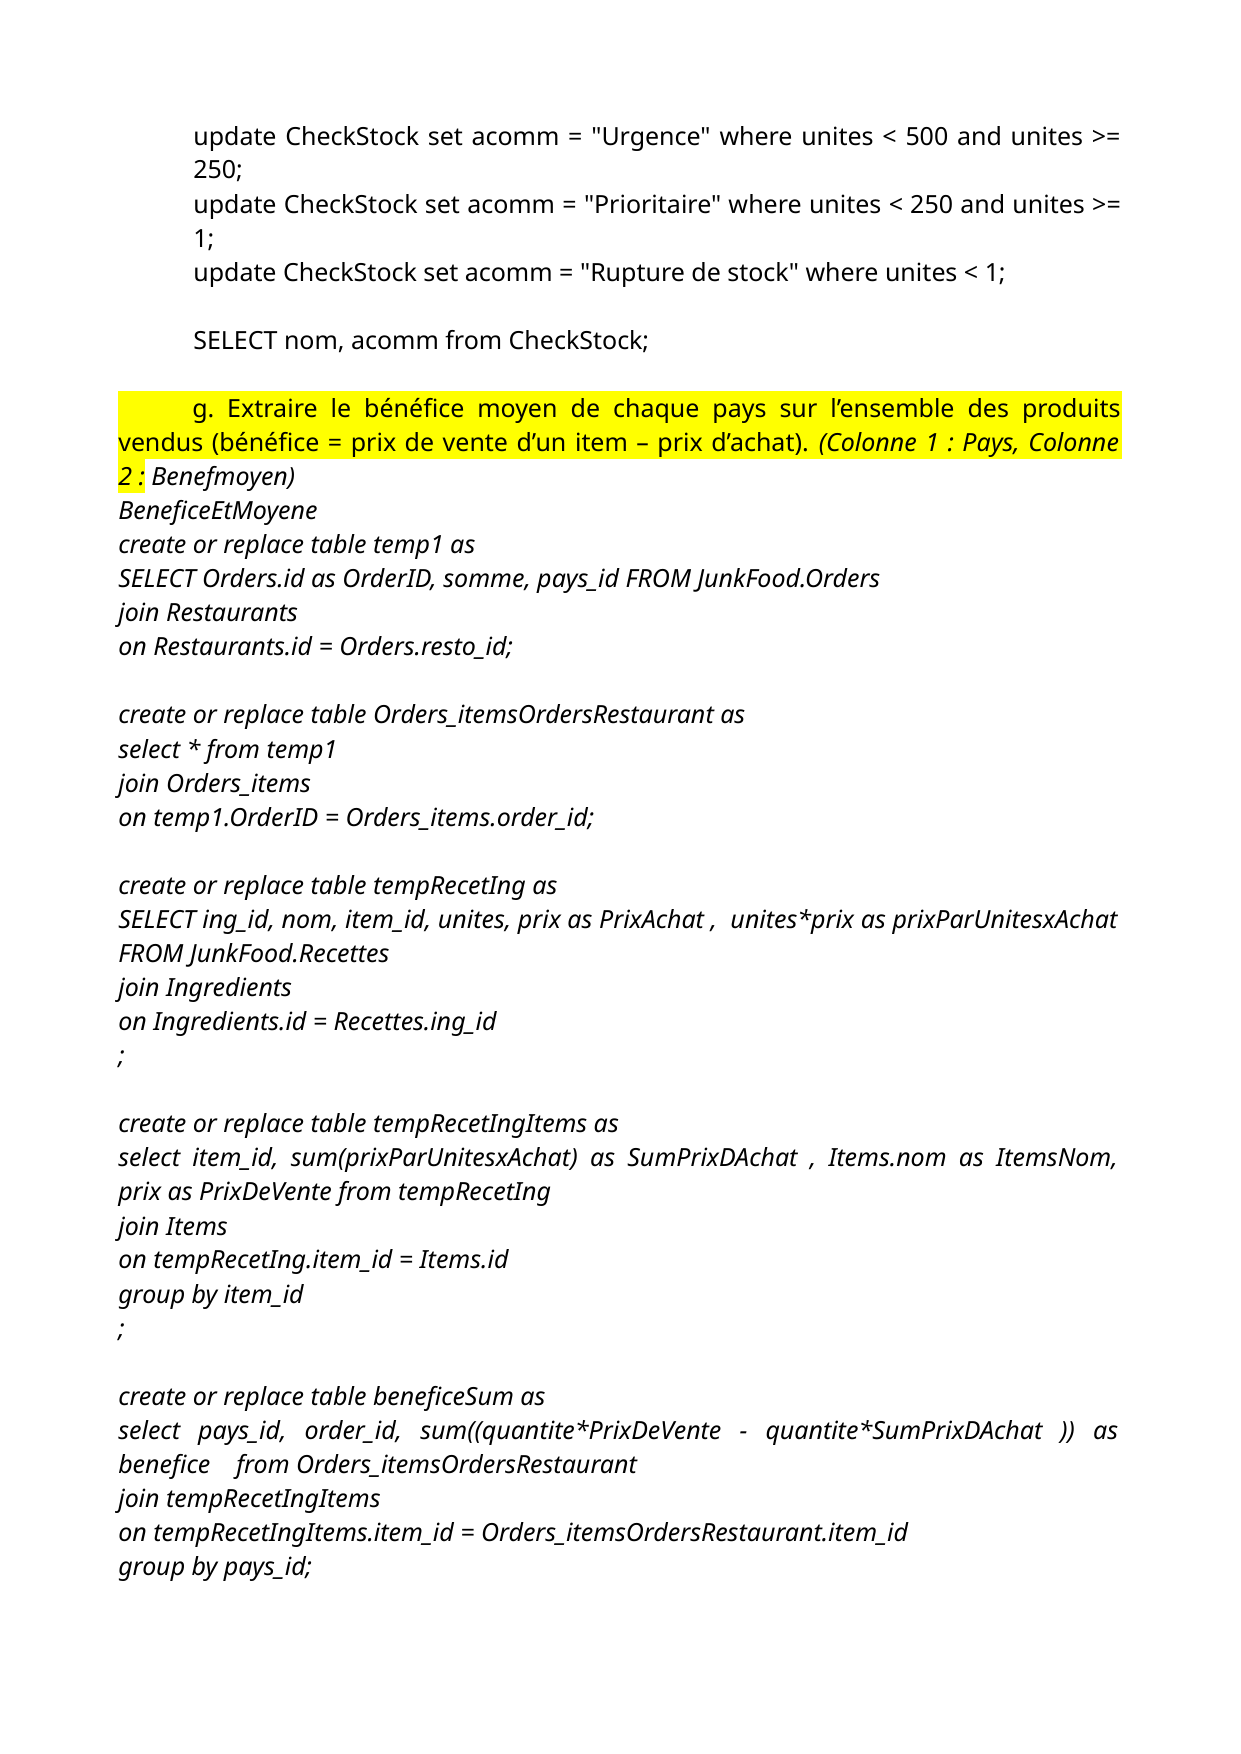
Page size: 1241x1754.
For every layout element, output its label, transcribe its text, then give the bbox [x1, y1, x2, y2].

text select pays_id, order_id, sum((quantite*PrixDeVente - quantite*SumPrixDAchat )) as benefice from Orders_itemsOrdersRestaurant [118, 1412, 1122, 1481]
text create or replace table beneficeSum as [118, 1378, 1122, 1412]
text join Restaurants [118, 595, 1122, 629]
text BeneficeEtMoyene [118, 493, 1122, 527]
text on Ingredients.id = Recettes.ing_id [118, 1004, 1122, 1038]
text select item_id, sum(prixParUnitesxAchat) as SumPrixDAchat , Items.nom as ItemsNom, prix as PrixDeVente from tempRecetIng [118, 1140, 1122, 1208]
text SELECT ing_id, nom, item_id, unites, prix as PrixAchat , unites*prix as prixParUnitesxAchat FROM JunkFood.Recettes [118, 902, 1122, 970]
text create or replace table temp1 as [118, 527, 1122, 561]
text group by item_id [118, 1276, 1122, 1310]
text on temp1.OrderID = Orders_items.order_id; [118, 799, 1122, 833]
text group by pays_id; [118, 1549, 1122, 1583]
list update CheckStock set acomm = "Prioritaire" where unites < 250 and unites >= 1; [193, 186, 1122, 254]
text join tempRecetIngItems [118, 1481, 1122, 1515]
text join Items [118, 1208, 1122, 1242]
text SELECT Orders.id as OrderID, somme, pays_id FROM JunkFood.Orders [118, 561, 1122, 595]
text create or replace table tempRecetIng as [118, 867, 1122, 902]
text join Ingredients [118, 970, 1122, 1004]
text ; [118, 1038, 1122, 1072]
text create or replace table tempRecetIngItems as [118, 1106, 1122, 1140]
list SELECT nom, acomm from CheckStock; [193, 322, 1122, 357]
text create or replace table Orders_itemsOrdersRestaurant as [118, 697, 1122, 731]
text join Orders_items [118, 765, 1122, 799]
text on tempRecetIng.item_id = Items.id [118, 1242, 1122, 1276]
text on tempRecetIngItems.item_id = Orders_itemsOrdersRestaurant.item_id [118, 1515, 1122, 1549]
text g. Extraire le bénéfice moyen de chaque pays sur l’ensemble des produits vendus (bénéfice = prix de vente d’un item – prix d’achat). (Colonne 1 : Pays, Colonne 2 : Benefmoyen) [118, 391, 1122, 493]
text select * from temp1 [118, 731, 1122, 765]
text on Restaurants.id = Orders.resto_id; [118, 629, 1122, 663]
list update CheckStock set acomm = "Rupture de stock" where unites < 1; [193, 254, 1122, 288]
list update CheckStock set acomm = "Urgence" where unites < 500 and unites >= 250; [193, 118, 1122, 186]
text ; [118, 1310, 1122, 1344]
